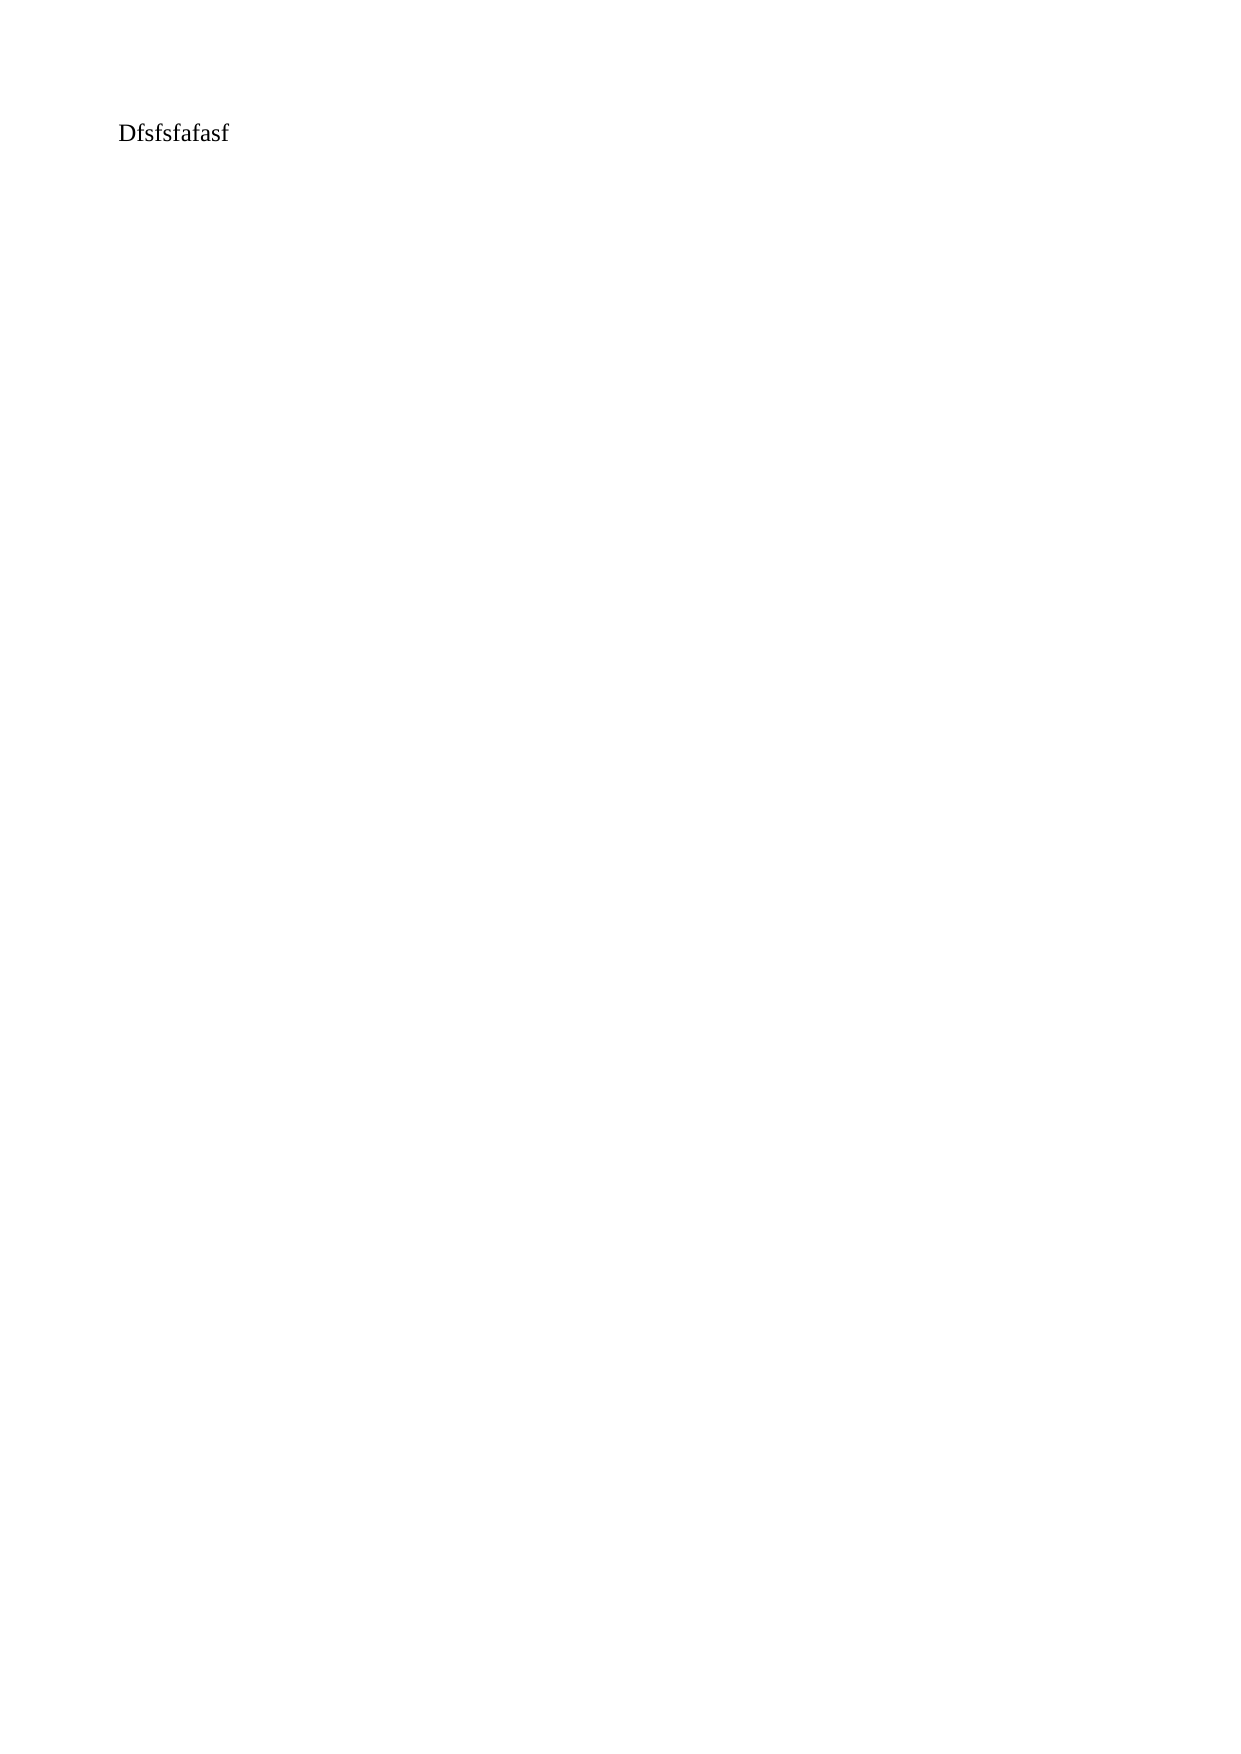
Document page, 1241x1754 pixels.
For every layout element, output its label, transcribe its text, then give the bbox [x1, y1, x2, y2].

text Dfsfsfafasf [118, 118, 1122, 147]
